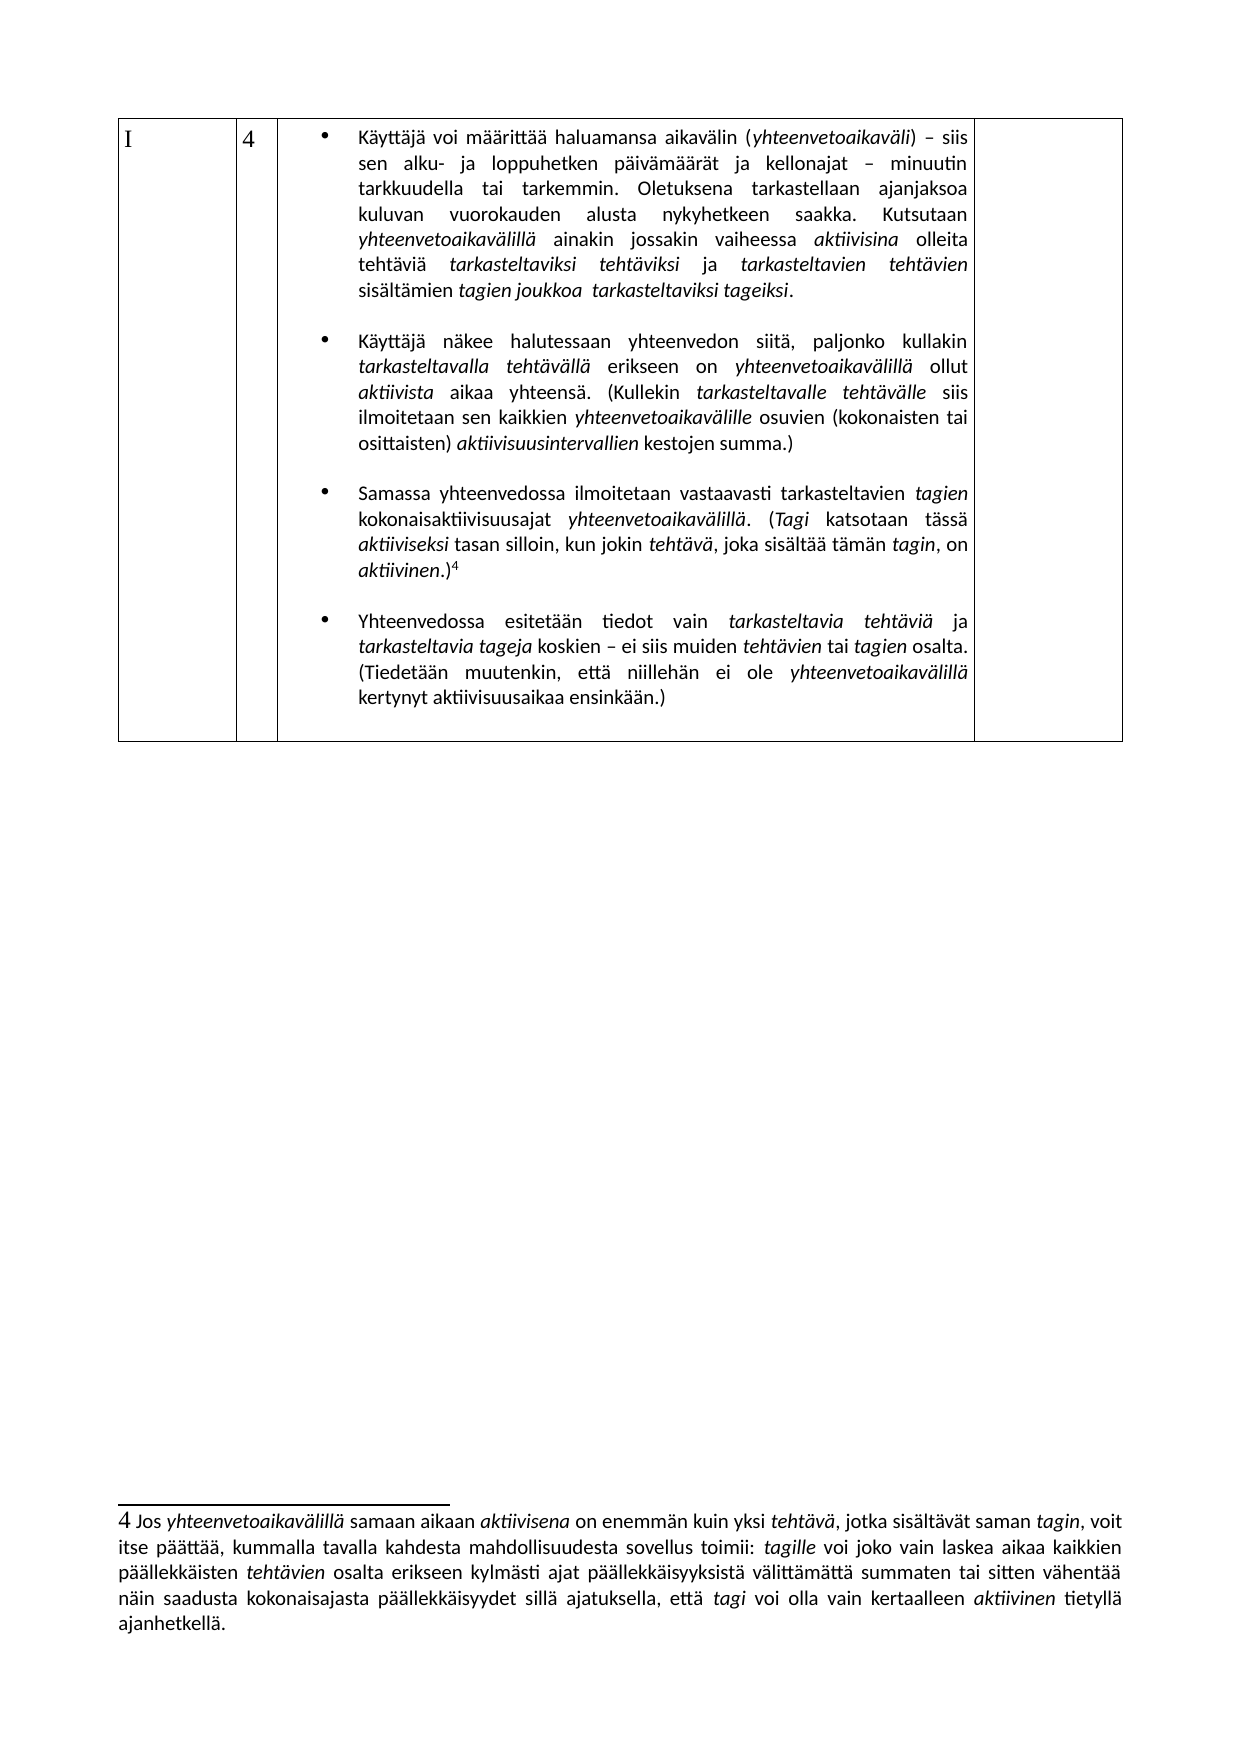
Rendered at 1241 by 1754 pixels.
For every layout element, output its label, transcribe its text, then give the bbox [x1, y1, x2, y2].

table_cell Käyttäjä voi määrittää haluamansa aikavälin (yhteenvetoaikaväli) – siis sen alku- ja loppuhetken päivämäärät ja kellonajat – minuutin tarkkuudella tai tarkemmin. Oletuksena tarkastellaan ajanjaksoa kuluvan vuorokauden alusta nykyhetkeen saakka. Kutsutaan yhteenvetoaikavälillä ainakin jossakin vaiheessa aktiivisina olleita tehtäviä tarkasteltaviksi tehtäviksi ja tarkasteltavien tehtävien sisältämien tagien joukkoa tarkasteltaviksi tageiksi. Käyttäjä näkee halutessaan yhteenvedon siitä, paljonko kullakin tarkasteltavalla tehtävällä erikseen on yhteenvetoaikavälillä ollut aktiivista aikaa yhteensä. (Kullekin tarkasteltavalle tehtävälle siis ilmoitetaan sen kaikkien yhteenvetoaikavälille osuvien (kokonaisten tai osittaisten) aktiivisuusintervallien kestojen summa.) Samassa yhteenvedossa ilmoitetaan vastaavasti tarkasteltavien tagien kokonaisaktiivisuusajat yhteenvetoaikavälillä. (Tagi katsotaan tässä aktiiviseksi tasan silloin, kun jokin tehtävä, joka sisältää tämän tagin, on aktiivinen.) Yhteenvedossa esitetään tiedot vain tarkasteltavia tehtäviä ja tarkasteltavia tageja koskien – ei siis muiden tehtävien tai tagien osalta. (Tiedetään muutenkin, että niillehän ei ole yhteenvetoaikavälillä kertynyt aktiivisuusaikaa ensinkään.) [278, 119, 974, 741]
table_cell 4 [237, 119, 277, 741]
table_cell [975, 119, 1122, 741]
table_cell I [119, 119, 236, 741]
